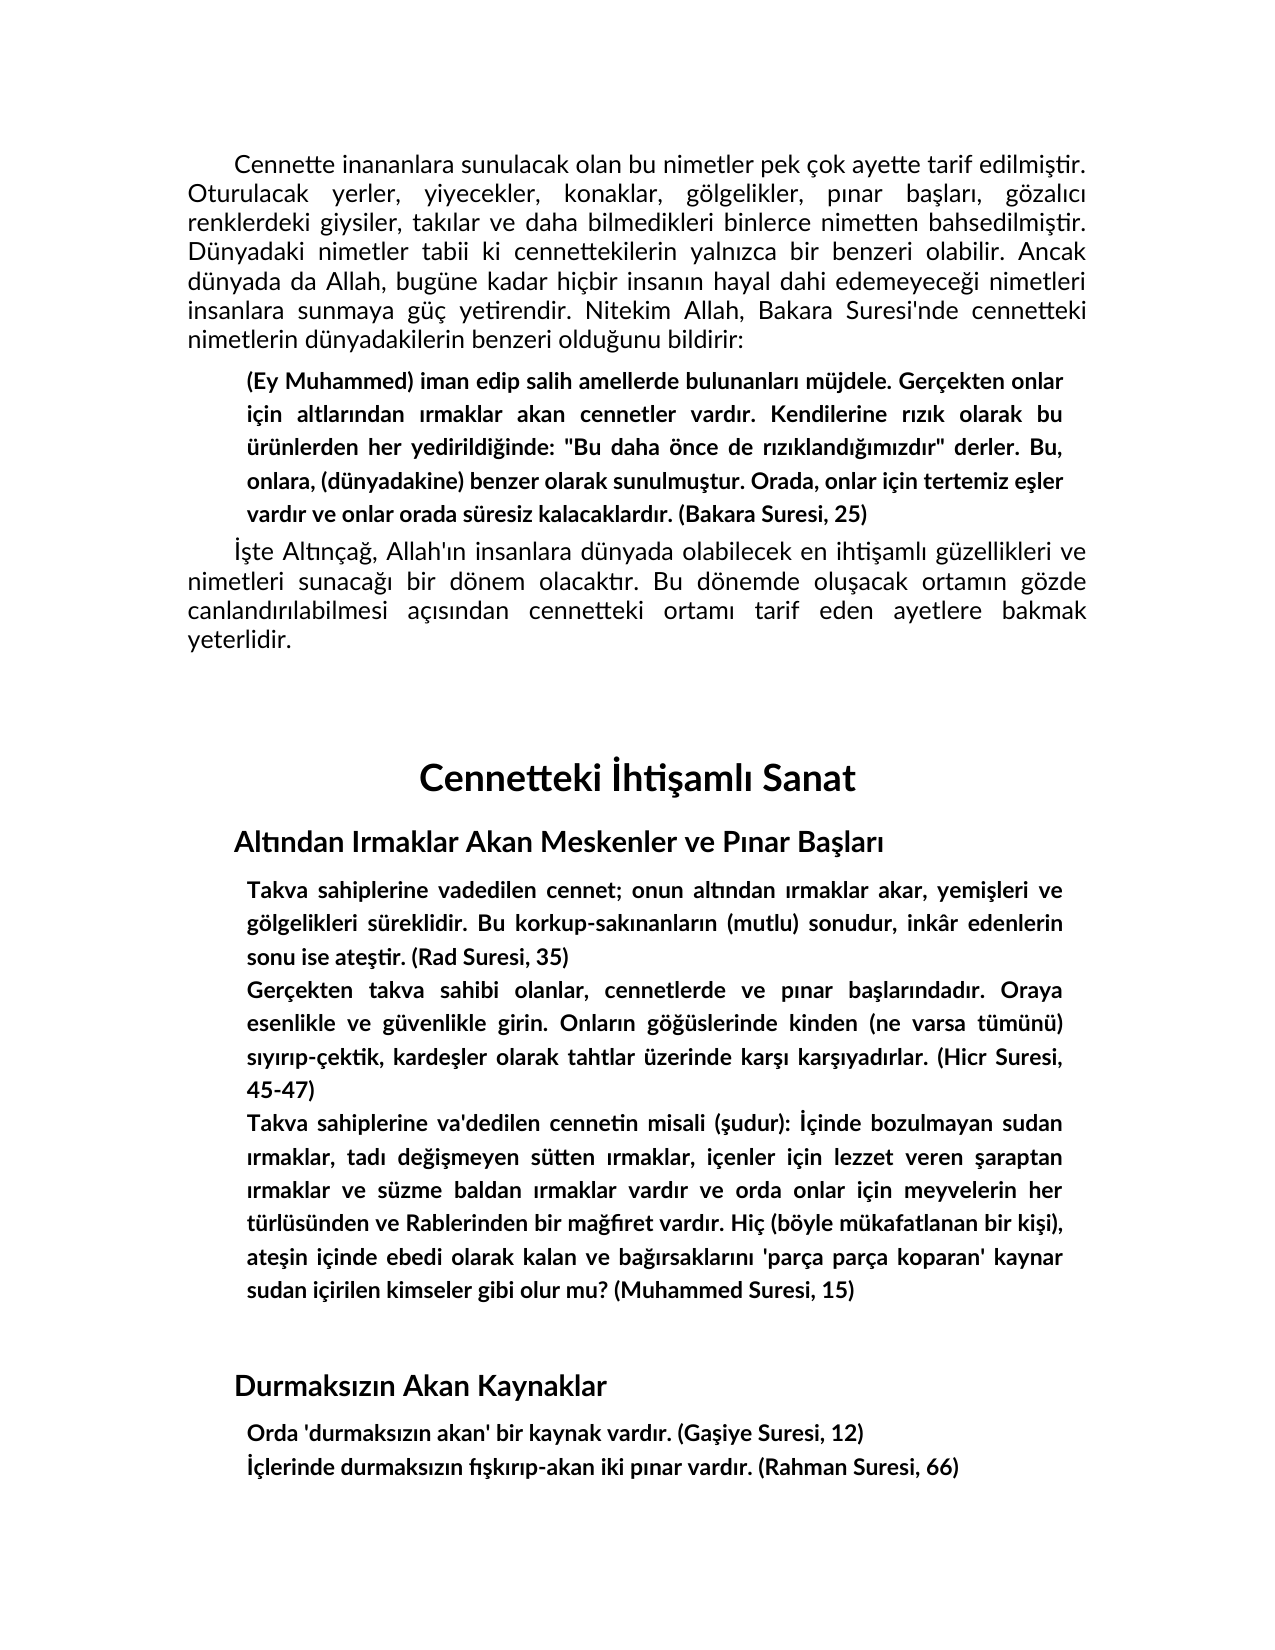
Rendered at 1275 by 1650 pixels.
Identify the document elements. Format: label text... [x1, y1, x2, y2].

text Cennette inananlara sunulacak olan bu nimetler pek çok ayette tarif edilmiştir. Oturulacak yerler, yiyecekler, konaklar, gölgelikler, pınar başları, gözalıcı renklerdeki giysiler, takılar ve daha bilmedikleri binlerce nimetten bahsedilmiştir. Dünyadaki nimetler tabii ki cennettekilerin yalnızca bir benzeri olabilir. Ancak dünyada da Allah, bugüne kadar hiçbir insanın hayal dahi edemeyeceği nimetleri insanlara sunmaya güç yetirendir. Nitekim Allah, Bakara Suresi'nde cennetteki nimetlerin dünyadakilerin benzeri olduğunu bildirir: [187, 150, 1087, 354]
text Takva sahiplerine vadedilen cennet; onun altından ırmaklar akar, yemişleri ve gölgelikleri süreklidir. Bu korkup-sakınanların (mutlu) sonudur, inkâr edenlerin sonu ise ateştir. (Rad Suresi, 35) [247, 872, 1064, 972]
text Gerçekten takva sahibi olanlar, cennetlerde ve pınar başlarındadır. Oraya esenlikle ve güvenlikle girin. Onların göğüslerinde kinden (ne varsa tümünü) sıyırıp-çektik, kardeşler olarak tahtlar üzerinde karşı karşıyadırlar. (Hicr Suresi, 45-47) [247, 972, 1064, 1105]
text İşte Altınçağ, Allah'ın insanlara dünyada olabilecek en ihtişamlı güzellikleri ve nimetleri sunacağı bir dönem olacaktır. Bu dönemde oluşacak ortamın gözde canlandırılabilmesi açısından cennetteki ortamı tarif eden ayetlere bakmak yeterlidir. [187, 537, 1087, 654]
subtitle Altından Irmaklar Akan Meskenler ve Pınar Başları [187, 824, 1087, 859]
text Takva sahiplerine va'dedilen cennetin misali (şudur): İçinde bozulmayan sudan ırmaklar, tadı değişmeyen sütten ırmaklar, içenler için lezzet veren şaraptan ırmaklar ve süzme baldan ırmaklar vardır ve orda onlar için meyvelerin her türlüsünden ve Rablerinden bir mağfiret vardır. Hiç (böyle mükafatlanan bir kişi), ateşin içinde ebedi olarak kalan ve bağırsaklarını 'parça parça koparan' kaynar sudan içirilen kimseler gibi olur mu? (Muhammed Suresi, 15) [247, 1105, 1064, 1305]
text (Ey Muhammed) iman edip salih amellerde bulunanları müjdele. Gerçekten onlar için altlarından ırmaklar akan cennetler vardır. Kendilerine rızık olarak bu ürünlerden her yedirildiğinde: "Bu daha önce de rızıklandığımızdır" derler. Bu, onlara, (dünyadakine) benzer olarak sunulmuştur. Orada, onlar için tertemiz eşler vardır ve onlar orada süresiz kalacaklardır. (Bakara Suresi, 25) [247, 362, 1064, 529]
subtitle Durmaksızın Akan Kaynaklar [187, 1367, 1087, 1402]
text İçlerinde durmaksızın fışkırıp-akan iki pınar vardır. (Rahman Suresi, 66) [247, 1448, 1064, 1482]
subtitle Cennetteki İhtişamlı Sanat [187, 754, 1087, 799]
text Orda 'durmaksızın akan' bir kaynak vardır. (Gaşiye Suresi, 12) [247, 1415, 1064, 1448]
